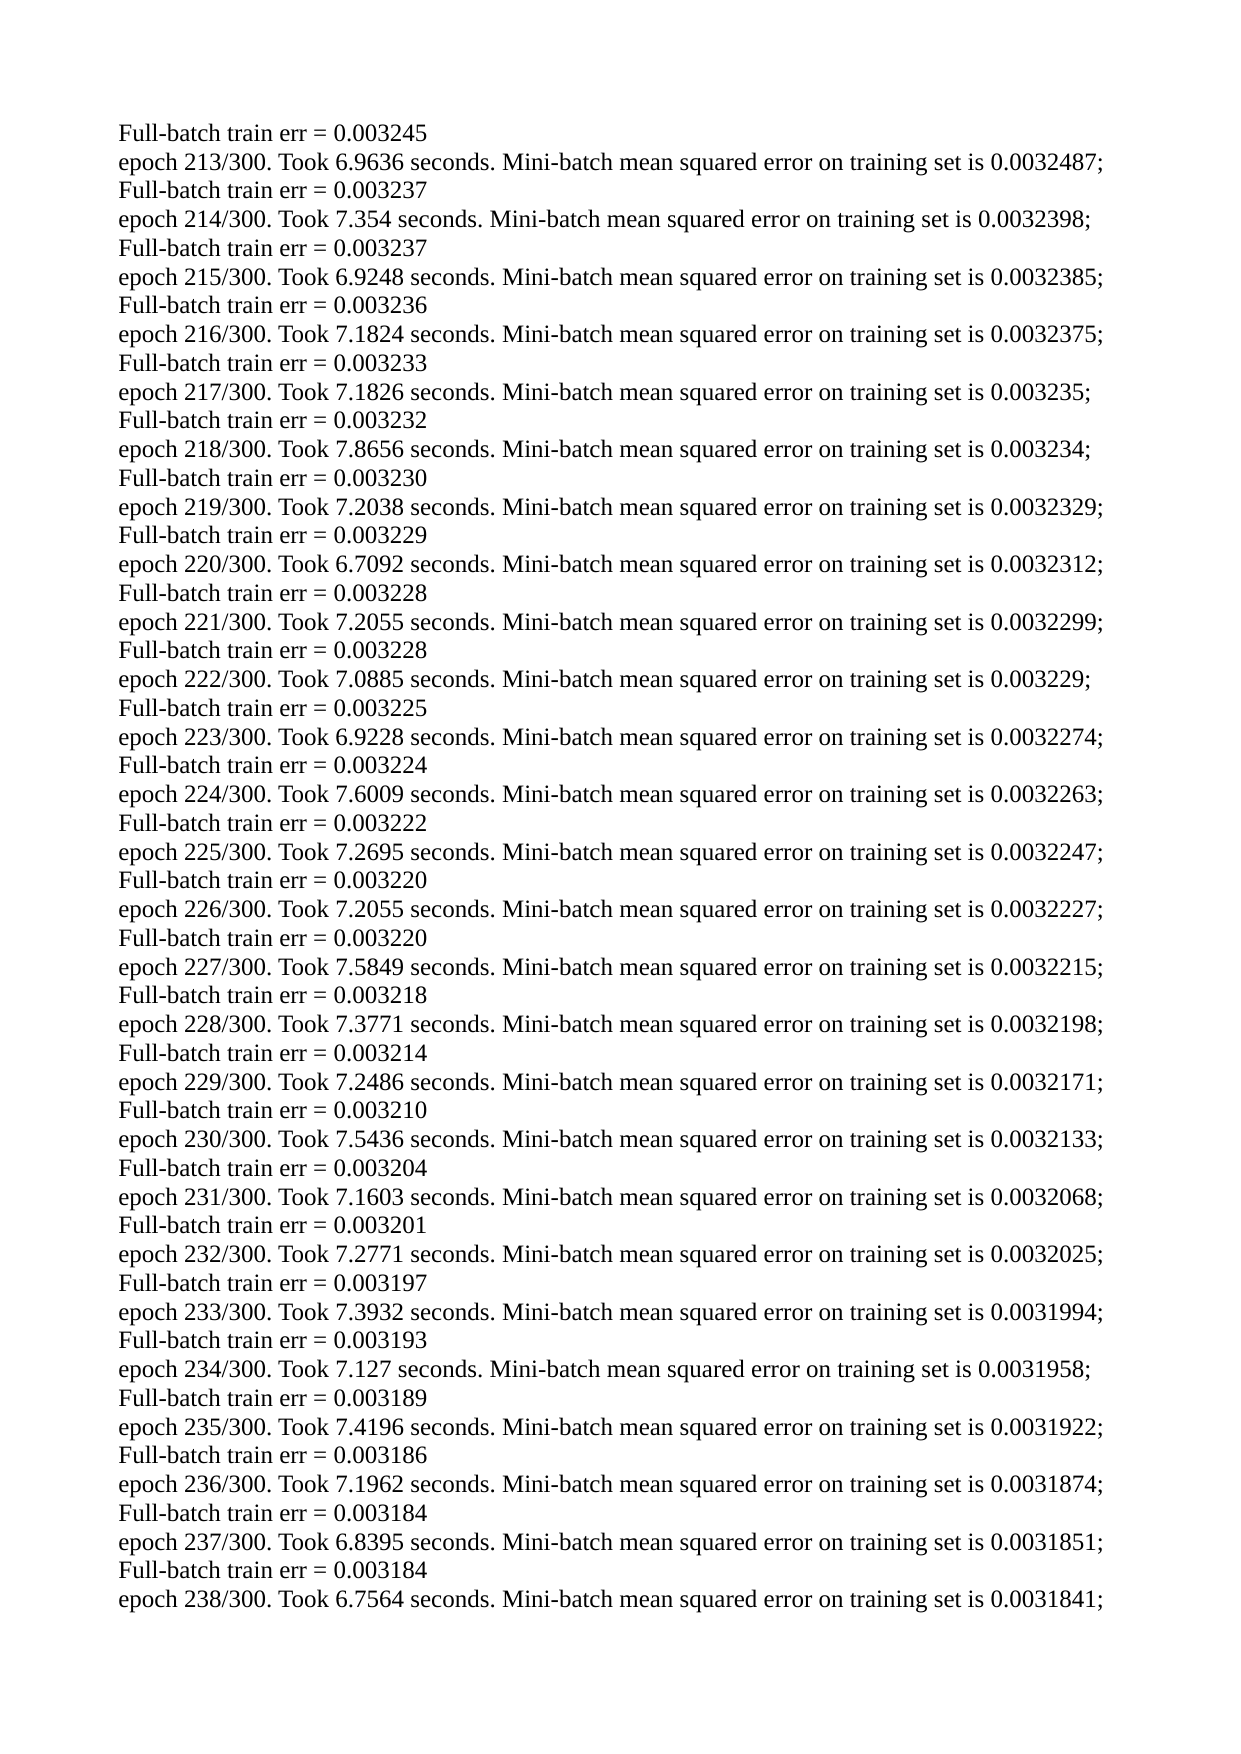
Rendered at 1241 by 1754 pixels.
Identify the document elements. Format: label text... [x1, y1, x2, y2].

text epoch 230/300. Took 7.5436 seconds. Mini-batch mean squared error on training set is 0.0032133; Full-batch train err = 0.003204 [118, 1124, 1122, 1182]
text epoch 238/300. Took 6.7564 seconds. Mini-batch mean squared error on training set is 0.0031841; [118, 1584, 1122, 1613]
text epoch 226/300. Took 7.2055 seconds. Mini-batch mean squared error on training set is 0.0032227; Full-batch train err = 0.003220 [118, 894, 1122, 952]
text epoch 219/300. Took 7.2038 seconds. Mini-batch mean squared error on training set is 0.0032329; Full-batch train err = 0.003229 [118, 492, 1122, 549]
text epoch 218/300. Took 7.8656 seconds. Mini-batch mean squared error on training set is 0.003234; Full-batch train err = 0.003230 [118, 434, 1122, 492]
text epoch 237/300. Took 6.8395 seconds. Mini-batch mean squared error on training set is 0.0031851; Full-batch train err = 0.003184 [118, 1527, 1122, 1584]
text epoch 231/300. Took 7.1603 seconds. Mini-batch mean squared error on training set is 0.0032068; Full-batch train err = 0.003201 [118, 1182, 1122, 1239]
text epoch 227/300. Took 7.5849 seconds. Mini-batch mean squared error on training set is 0.0032215; Full-batch train err = 0.003218 [118, 952, 1122, 1009]
text epoch 223/300. Took 6.9228 seconds. Mini-batch mean squared error on training set is 0.0032274; Full-batch train err = 0.003224 [118, 722, 1122, 779]
text epoch 224/300. Took 7.6009 seconds. Mini-batch mean squared error on training set is 0.0032263; Full-batch train err = 0.003222 [118, 779, 1122, 837]
text epoch 215/300. Took 6.9248 seconds. Mini-batch mean squared error on training set is 0.0032385; Full-batch train err = 0.003236 [118, 262, 1122, 319]
text epoch 217/300. Took 7.1826 seconds. Mini-batch mean squared error on training set is 0.003235; Full-batch train err = 0.003232 [118, 377, 1122, 434]
text epoch 229/300. Took 7.2486 seconds. Mini-batch mean squared error on training set is 0.0032171; Full-batch train err = 0.003210 [118, 1067, 1122, 1124]
text epoch 221/300. Took 7.2055 seconds. Mini-batch mean squared error on training set is 0.0032299; Full-batch train err = 0.003228 [118, 607, 1122, 664]
text epoch 225/300. Took 7.2695 seconds. Mini-batch mean squared error on training set is 0.0032247; Full-batch train err = 0.003220 [118, 837, 1122, 894]
text epoch 232/300. Took 7.2771 seconds. Mini-batch mean squared error on training set is 0.0032025; Full-batch train err = 0.003197 [118, 1239, 1122, 1297]
text epoch 235/300. Took 7.4196 seconds. Mini-batch mean squared error on training set is 0.0031922; Full-batch train err = 0.003186 [118, 1412, 1122, 1469]
text epoch 236/300. Took 7.1962 seconds. Mini-batch mean squared error on training set is 0.0031874; Full-batch train err = 0.003184 [118, 1469, 1122, 1527]
text epoch 234/300. Took 7.127 seconds. Mini-batch mean squared error on training set is 0.0031958; Full-batch train err = 0.003189 [118, 1354, 1122, 1412]
text epoch 216/300. Took 7.1824 seconds. Mini-batch mean squared error on training set is 0.0032375; Full-batch train err = 0.003233 [118, 319, 1122, 377]
text epoch 233/300. Took 7.3932 seconds. Mini-batch mean squared error on training set is 0.0031994; Full-batch train err = 0.003193 [118, 1297, 1122, 1354]
text epoch 214/300. Took 7.354 seconds. Mini-batch mean squared error on training set is 0.0032398; Full-batch train err = 0.003237 [118, 204, 1122, 262]
text Full-batch train err = 0.003245 [118, 118, 1122, 147]
text epoch 220/300. Took 6.7092 seconds. Mini-batch mean squared error on training set is 0.0032312; Full-batch train err = 0.003228 [118, 549, 1122, 607]
text epoch 222/300. Took 7.0885 seconds. Mini-batch mean squared error on training set is 0.003229; Full-batch train err = 0.003225 [118, 664, 1122, 722]
text epoch 213/300. Took 6.9636 seconds. Mini-batch mean squared error on training set is 0.0032487; Full-batch train err = 0.003237 [118, 147, 1122, 204]
text epoch 228/300. Took 7.3771 seconds. Mini-batch mean squared error on training set is 0.0032198; Full-batch train err = 0.003214 [118, 1009, 1122, 1067]
